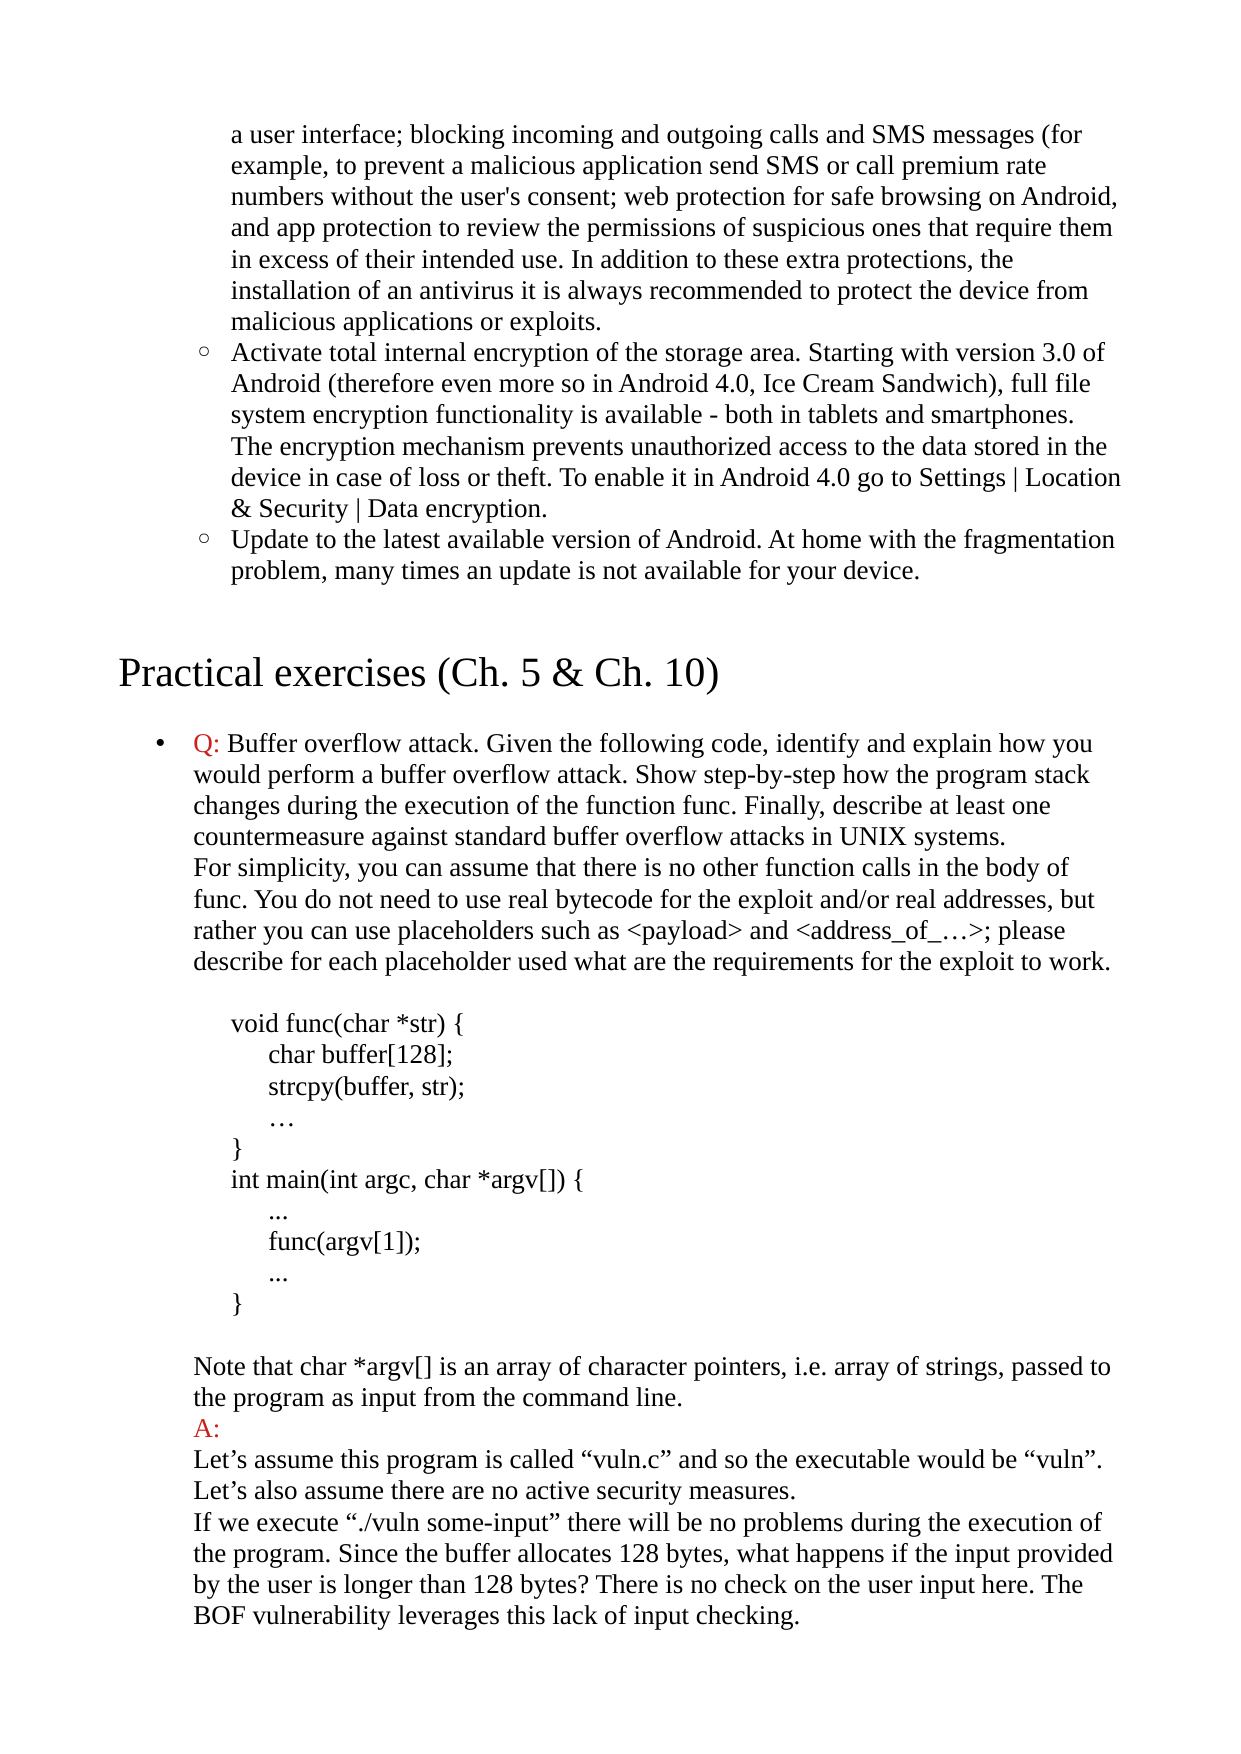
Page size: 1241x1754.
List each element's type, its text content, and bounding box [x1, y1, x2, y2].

list A: [156, 1412, 1122, 1443]
list } [193, 1132, 1122, 1163]
list For simplicity, you can assume that there is no other function calls in the body of func. You do not need to use real bytecode for the exploit and/or real addresses, but rather you can use placeholders such as <payload> and <address_of_…>; please describe for each placeholder used what are the requirements for the exploit to work. [156, 852, 1122, 976]
list void func(char *str) { [193, 1007, 1122, 1038]
list Activate total internal encryption of the storage area. Starting with version 3.0 of Android (therefore even more so in Android 4.0, Ice Cream Sandwich), full file system encryption functionality is available - both in tablets and smartphones. The encryption mechanism prevents unauthorized access to the data stored in the device in case of loss or theft. To enable it in Android 4.0 go to Settings | Location & Security | Data encryption. [193, 336, 1122, 523]
list ... [231, 1194, 1122, 1225]
list … [231, 1101, 1122, 1132]
list If we execute “./vuln some-input” there will be no problems during the execution of the program. Since the buffer allocates 128 bytes, what happens if the input provided by the user is longer than 128 bytes? There is no check on the user input here. The BOF vulnerability leverages this lack of input checking. [156, 1506, 1122, 1630]
list Let’s also assume there are no active security measures. [156, 1474, 1122, 1506]
list ... [231, 1256, 1122, 1288]
list func(argv[1]); [231, 1225, 1122, 1256]
list } [193, 1288, 1122, 1319]
list int main(int argc, char *argv[]) { [193, 1163, 1122, 1194]
list Let’s assume this program is called “vuln.c” and so the executable would be “vuln”. [156, 1443, 1122, 1474]
list Note that char *argv[] is an array of character pointers, i.e. array of strings, passed to the program as input from the command line. [156, 1350, 1122, 1412]
list Q: Buffer overflow attack. Given the following code, identify and explain how you would perform a buffer overflow attack. Show step-by-step how the program stack changes during the execution of the function func. Finally, describe at least one countermeasure against standard buffer overflow attacks in UNIX systems. [156, 727, 1122, 852]
list char buffer[128]; [231, 1038, 1122, 1069]
list strcpy(buffer, str); [231, 1069, 1122, 1101]
text Practical exercises (Ch. 5 & Ch. 10) [118, 648, 1122, 696]
list Update to the latest available version of Android. At home with the fragmentation problem, many times an update is not available for your device. [193, 523, 1122, 586]
list a user interface; blocking incoming and outgoing calls and SMS messages (for example, to prevent a malicious application send SMS or call premium rate numbers without the user's consent; web protection for safe browsing on Android, and app protection to review the permissions of suspicious ones that require them in excess of their intended use. In addition to these extra protections, the installation of an antivirus it is always recommended to protect the device from malicious applications or exploits. [193, 118, 1122, 336]
